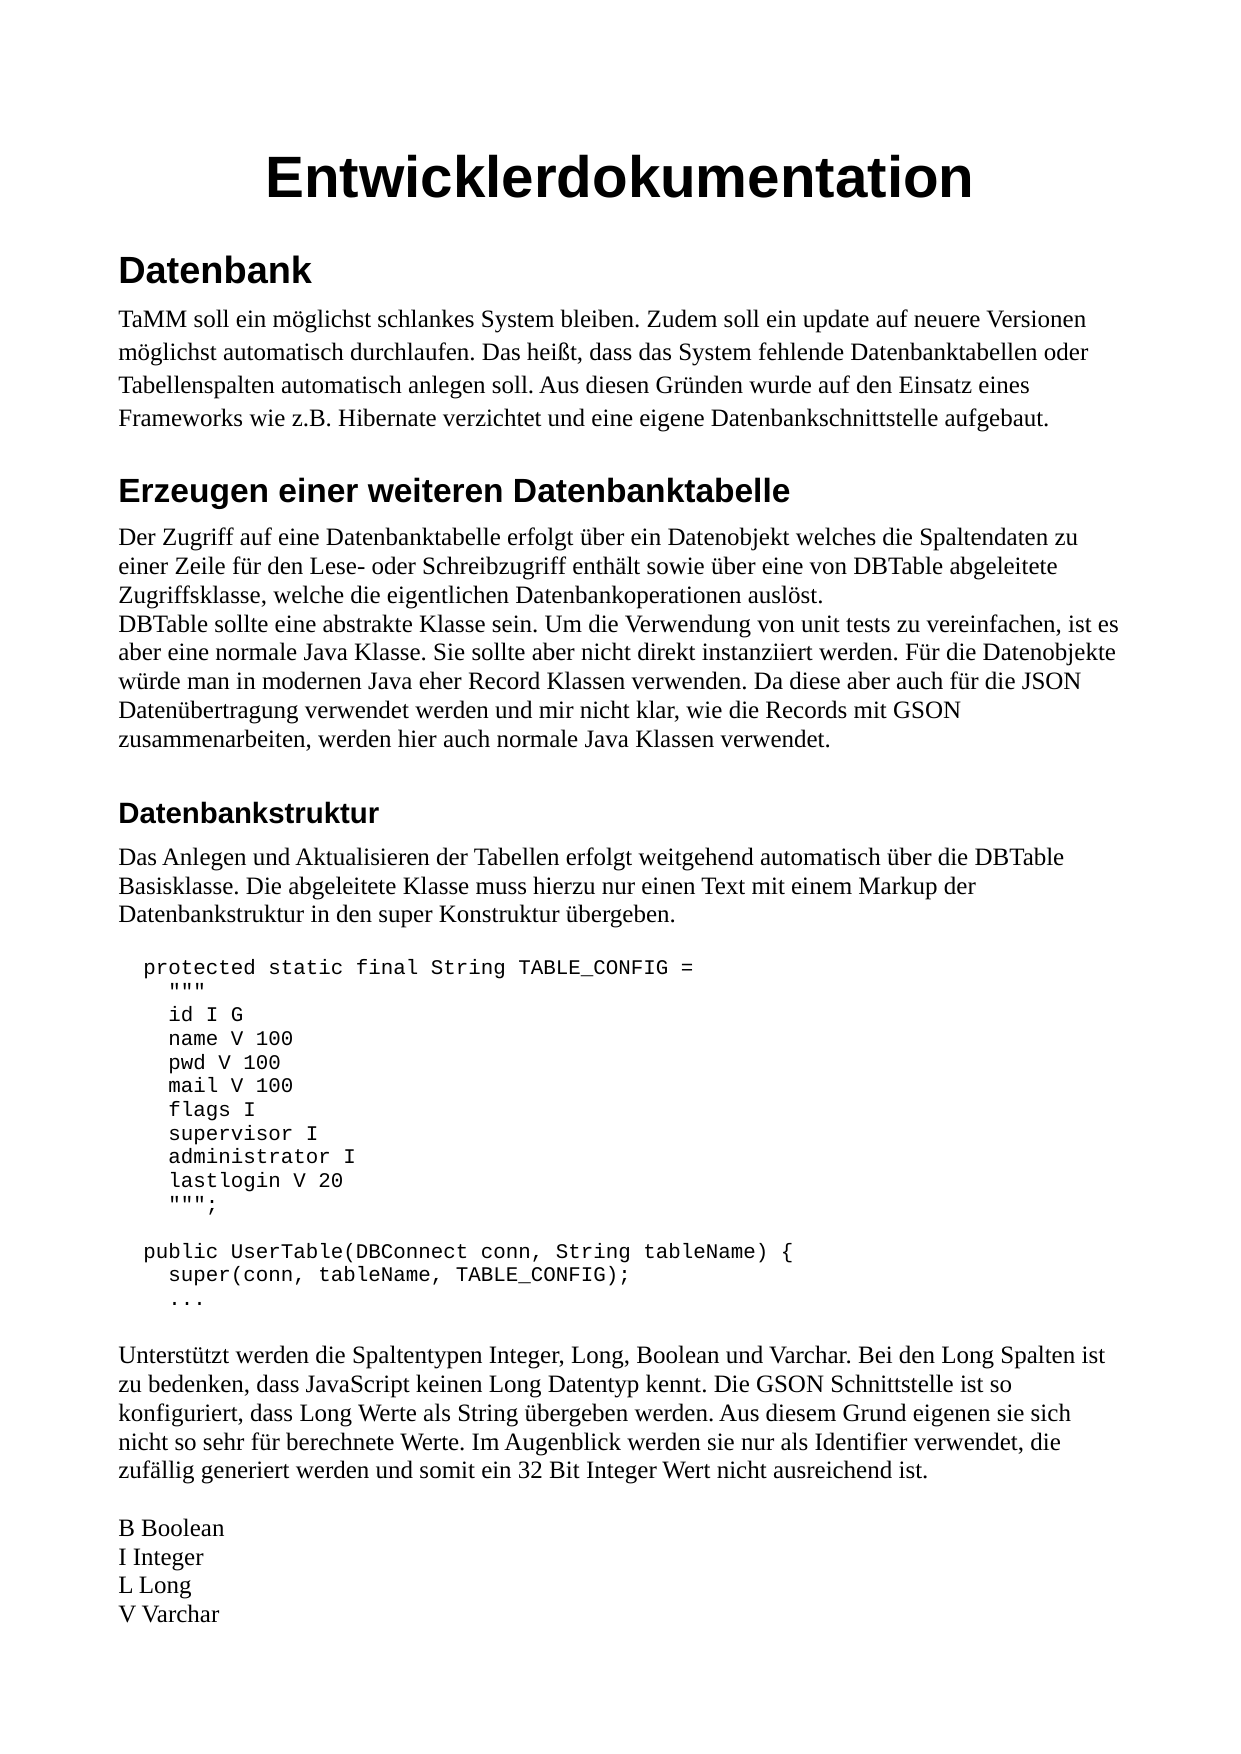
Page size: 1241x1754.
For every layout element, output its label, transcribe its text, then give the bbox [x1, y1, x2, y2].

text DBTable sollte eine abstrakte Klasse sein. Um die Verwendung von unit tests zu vereinfachen, ist es aber eine normale Java Klasse. Sie sollte aber nicht direkt instanziiert werden. Für die Datenobjekte würde man in modernen Java eher Record Klassen verwenden. Da diese aber auch für die JSON Datenübertragung verwendet werden und mir nicht klar, wie die Records mit GSON zusammenarbeiten, werden hier auch normale Java Klassen verwendet. [118, 609, 1122, 752]
text supervisor I [118, 1123, 1122, 1146]
text """ [118, 981, 1122, 1004]
text lastlogin V 20 [118, 1170, 1122, 1193]
text pwd V 100 [118, 1052, 1122, 1075]
text Unterstützt werden die Spaltentypen Integer, Long, Boolean und Varchar. Bei den Long Spalten ist zu bedenken, dass JavaScript keinen Long Datentyp kennt. Die GSON Schnittstelle ist so konfiguriert, dass Long Werte als String übergeben werden. Aus diesem Grund eigenen sie sich nicht so sehr für berechnete Werte. Im Augenblick werden sie nur als Identifier verwendet, die zufällig generiert werden und somit ein 32 Bit Integer Wert nicht ausreichend ist. [118, 1341, 1122, 1484]
text super(conn, tableName, TABLE_CONFIG); [118, 1264, 1122, 1288]
text ... [118, 1288, 1122, 1312]
subtitle Datenbankstruktur [118, 796, 1122, 829]
text id I G [118, 1004, 1122, 1028]
text flags I [118, 1099, 1122, 1123]
subtitle Datenbank [118, 248, 1122, 291]
text TaMM soll ein möglichst schlankes System bleiben. Zudem soll ein update auf neuere Versionen möglichst automatisch durchlaufen. Das heißt, dass das System fehlende Datenbanktabellen oder Tabellenspalten automatisch anlegen soll. Aus diesen Gründen wurde auf den Einsatz eines Frameworks wie z.B. Hibernate verzichtet und eine eigene Datenbankschnittstelle aufgebaut. [118, 304, 1122, 432]
text B Boolean [118, 1513, 1122, 1542]
text Das Anlegen und Aktualisieren der Tabellen erfolgt weitgehend automatisch über die DBTable Basisklasse. Die abgeleitete Klasse muss hierzu nur einen Text mit einem Markup der Datenbankstruktur in den super Konstruktur übergeben. [118, 842, 1122, 928]
text Der Zugriff auf eine Datenbanktabelle erfolgt über ein Datenobjekt welches die Spaltendaten zu einer Zeile für den Lese- oder Schreibzugriff enthält sowie über eine von DBTable abgeleitete Zugriffsklasse, welche die eigentlichen Datenbankoperationen auslöst. [118, 522, 1122, 609]
text L Long [118, 1571, 1122, 1599]
text public UserTable(DBConnect conn, String tableName) { [118, 1241, 1122, 1264]
text I Integer [118, 1542, 1122, 1571]
text protected static final String TABLE_CONFIG = [118, 957, 1122, 981]
title Entwicklerdokumentation [118, 143, 1122, 210]
text V Varchar [118, 1599, 1122, 1628]
text mail V 100 [118, 1075, 1122, 1099]
subtitle Erzeugen einer weiteren Datenbanktabelle [118, 471, 1122, 510]
text administrator I [118, 1146, 1122, 1170]
text name V 100 [118, 1028, 1122, 1052]
text """; [118, 1193, 1122, 1217]
